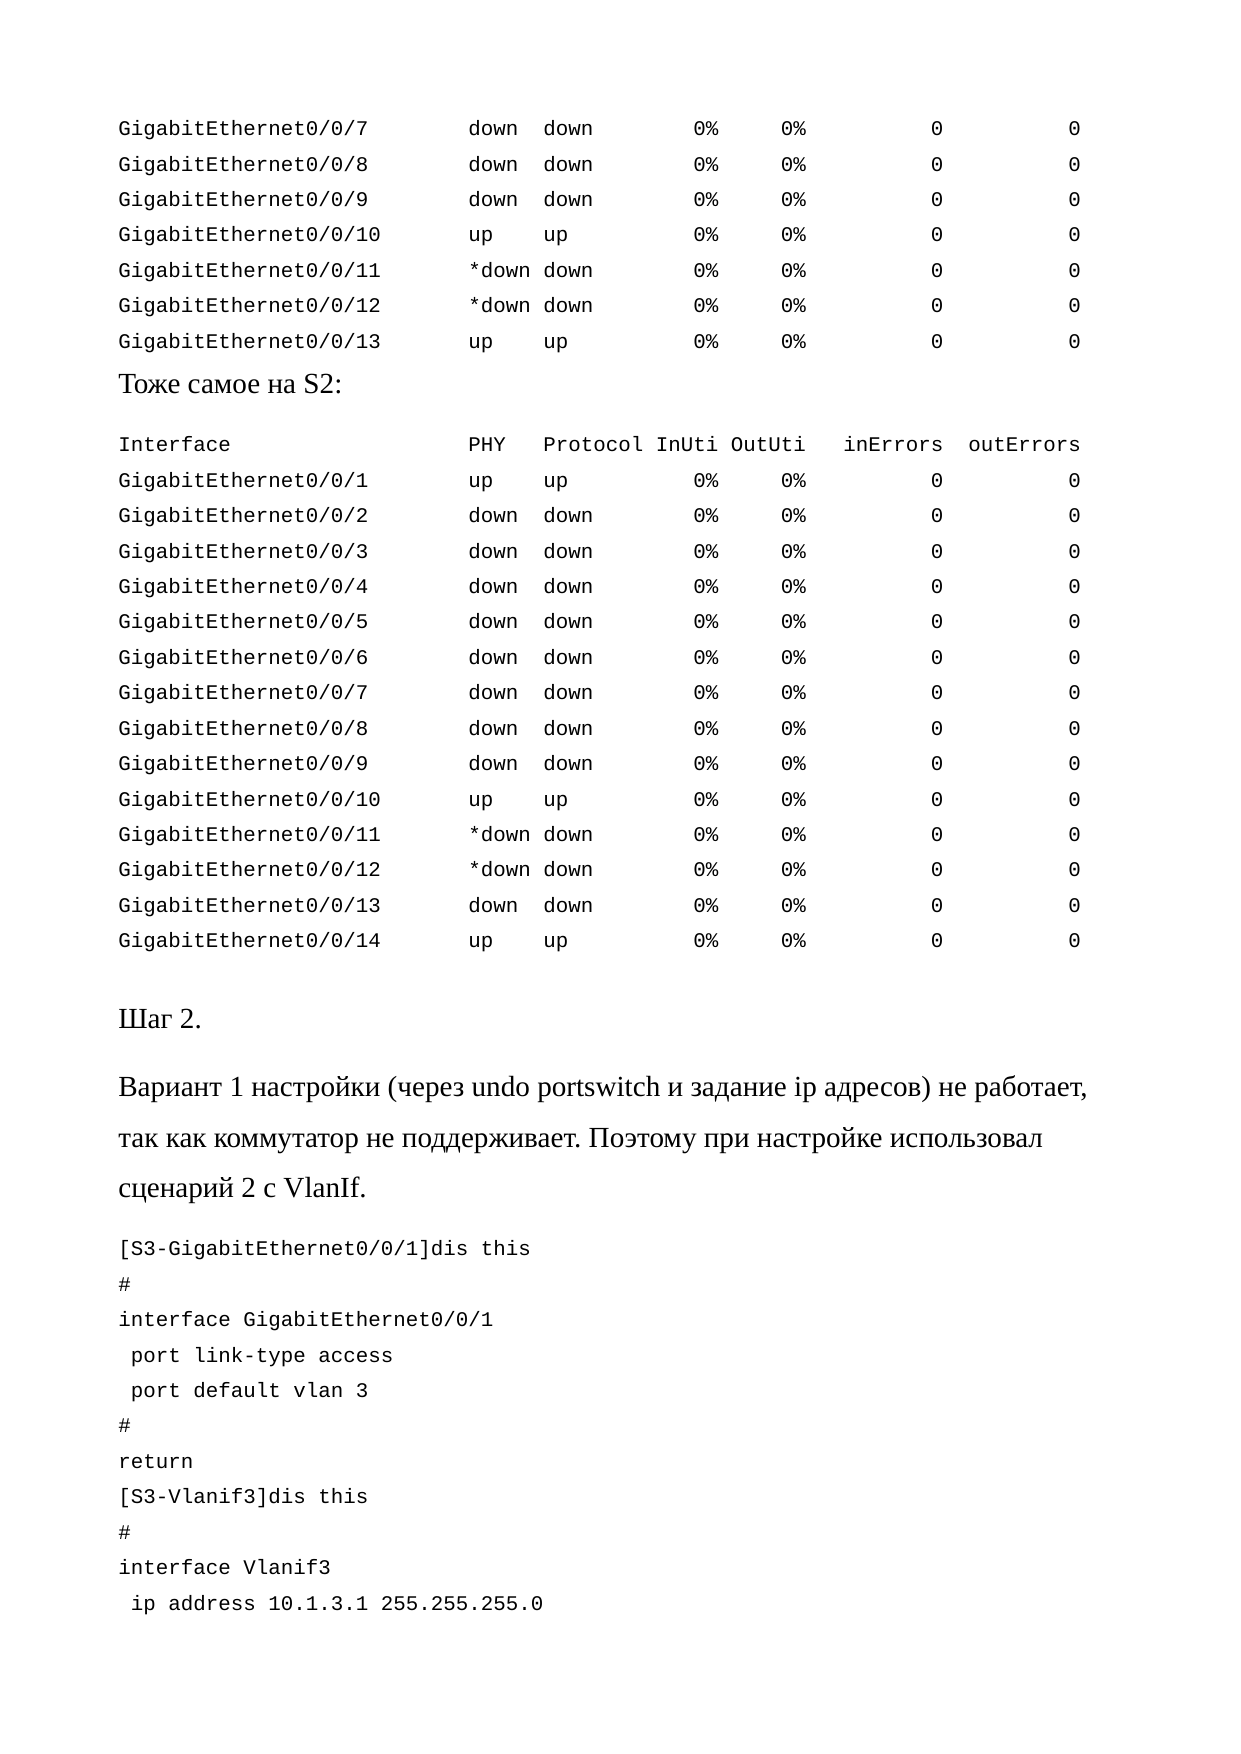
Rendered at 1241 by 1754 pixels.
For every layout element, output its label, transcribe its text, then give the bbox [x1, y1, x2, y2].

text GigabitEthernet0/0/13 up up 0% 0% 0 0 [118, 331, 1122, 354]
text return [118, 1451, 1122, 1474]
text Вариант 1 настройки (через undo portswitch и задание ip адресов) не работает, так как коммутатор не поддерживает. Поэтому при настройке использовал сценарий 2 с VlanIf. [118, 1069, 1122, 1203]
text GigabitEthernet0/0/11 *down down 0% 0% 0 0 [118, 260, 1122, 283]
text Шаг 2. [118, 1001, 1122, 1034]
text port link-type access [118, 1344, 1122, 1368]
text # [118, 1522, 1122, 1545]
text port default vlan 3 [118, 1380, 1122, 1404]
text GigabitEthernet0/0/1 up up 0% 0% 0 0 [118, 470, 1122, 493]
text [S3-GigabitEthernet0/0/1]dis this [118, 1238, 1122, 1262]
text interface GigabitEthernet0/0/1 [118, 1309, 1122, 1333]
text GigabitEthernet0/0/8 down down 0% 0% 0 0 [118, 718, 1122, 741]
text GigabitEthernet0/0/5 down down 0% 0% 0 0 [118, 611, 1122, 635]
text Interface PHY Protocol InUti OutUti inErrors outErrors [118, 434, 1122, 458]
text GigabitEthernet0/0/12 *down down 0% 0% 0 0 [118, 859, 1122, 883]
text GigabitEthernet0/0/14 up up 0% 0% 0 0 [118, 930, 1122, 954]
text GigabitEthernet0/0/11 *down down 0% 0% 0 0 [118, 824, 1122, 848]
text GigabitEthernet0/0/12 *down down 0% 0% 0 0 [118, 295, 1122, 319]
text GigabitEthernet0/0/7 down down 0% 0% 0 0 [118, 118, 1122, 142]
text GigabitEthernet0/0/2 down down 0% 0% 0 0 [118, 505, 1122, 529]
text # [118, 1274, 1122, 1297]
text GigabitEthernet0/0/3 down down 0% 0% 0 0 [118, 541, 1122, 564]
text # [118, 1415, 1122, 1439]
text GigabitEthernet0/0/13 down down 0% 0% 0 0 [118, 895, 1122, 918]
text Тоже самое на S2: [118, 366, 1122, 399]
text GigabitEthernet0/0/9 down down 0% 0% 0 0 [118, 753, 1122, 777]
text GigabitEthernet0/0/9 down down 0% 0% 0 0 [118, 189, 1122, 213]
text [S3-Vlanif3]dis this [118, 1486, 1122, 1510]
text GigabitEthernet0/0/10 up up 0% 0% 0 0 [118, 224, 1122, 248]
text ip address 10.1.3.1 255.255.255.0 [118, 1592, 1122, 1616]
text GigabitEthernet0/0/7 down down 0% 0% 0 0 [118, 682, 1122, 706]
text GigabitEthernet0/0/4 down down 0% 0% 0 0 [118, 576, 1122, 600]
text GigabitEthernet0/0/10 up up 0% 0% 0 0 [118, 788, 1122, 812]
text GigabitEthernet0/0/6 down down 0% 0% 0 0 [118, 647, 1122, 671]
text GigabitEthernet0/0/8 down down 0% 0% 0 0 [118, 153, 1122, 177]
text interface Vlanif3 [118, 1557, 1122, 1581]
